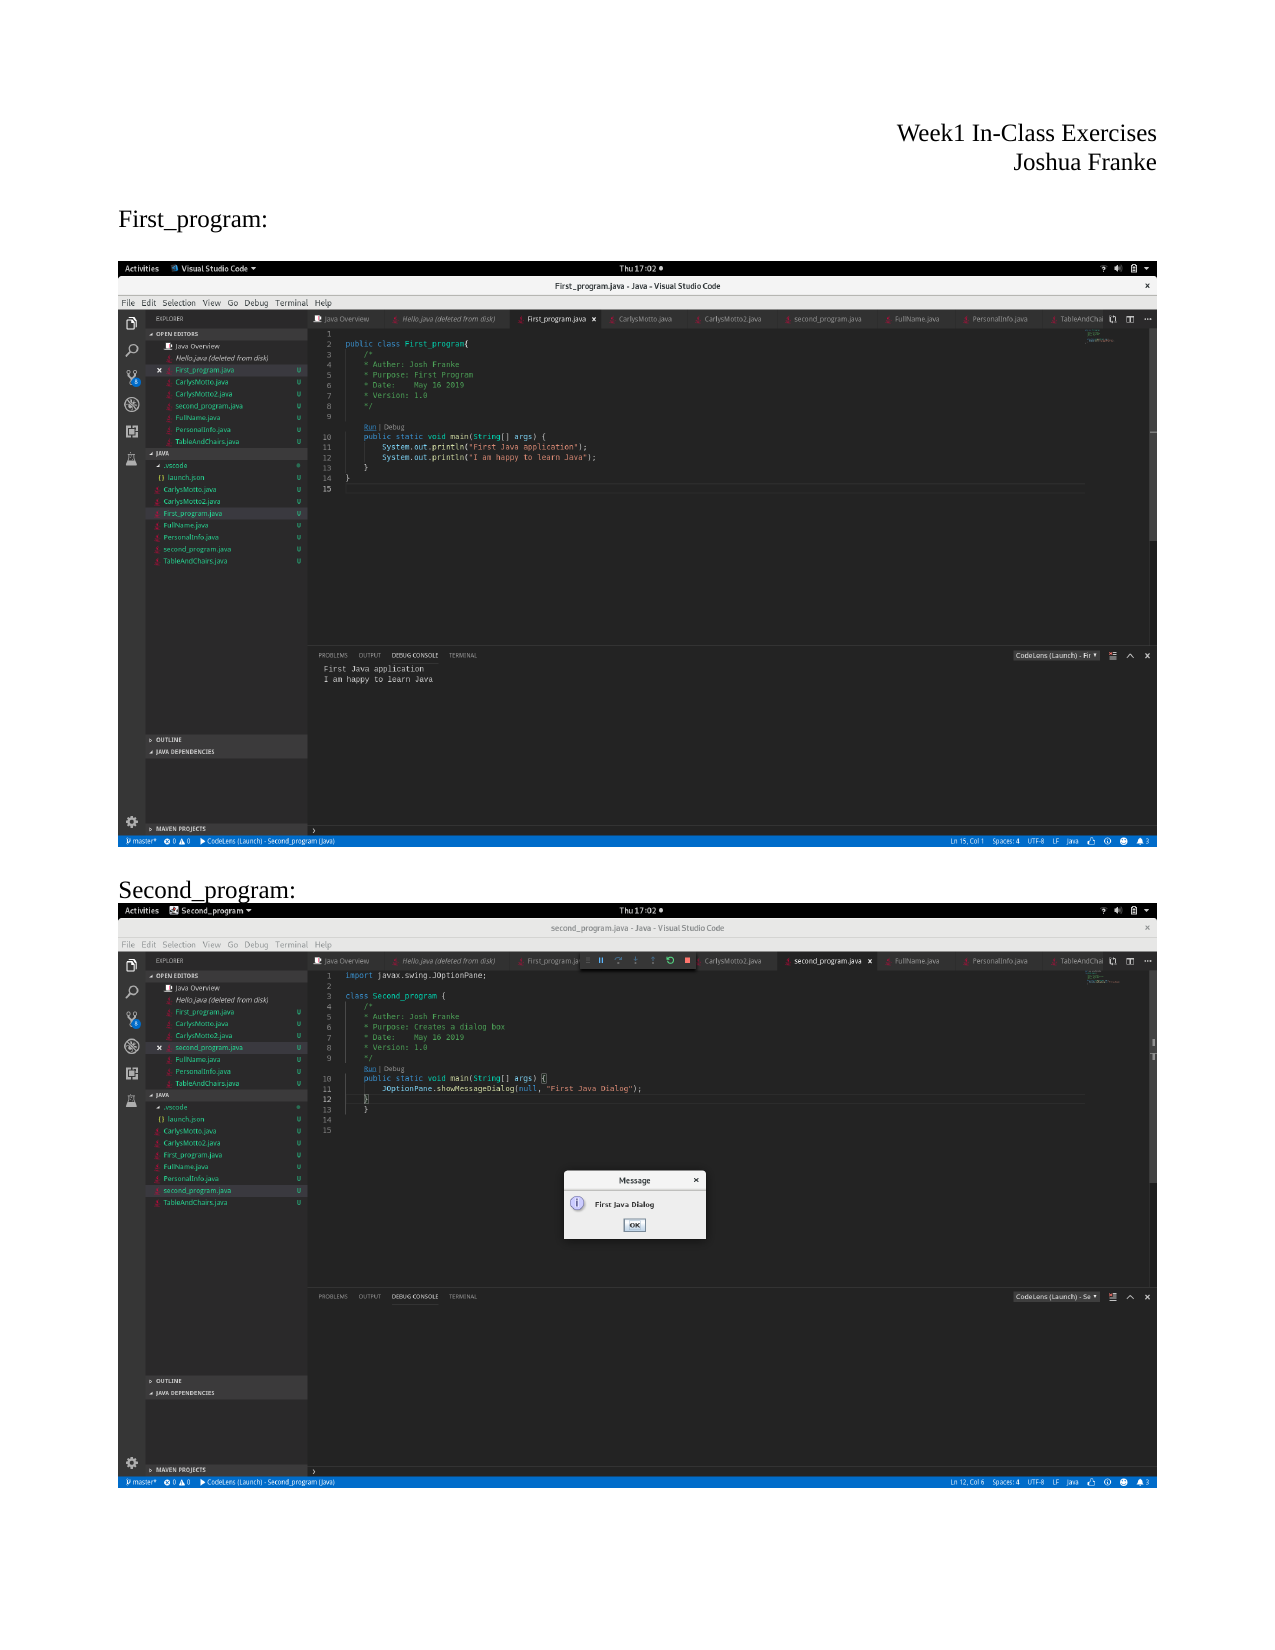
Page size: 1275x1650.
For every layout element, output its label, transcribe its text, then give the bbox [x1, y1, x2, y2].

picture [118, 261, 1157, 847]
text Joshua Franke [118, 147, 1157, 176]
text First_program: [118, 204, 1157, 233]
text Second_program: [118, 875, 1157, 903]
picture [118, 903, 1157, 1488]
text Week1 In-Class Exercises [118, 118, 1157, 147]
